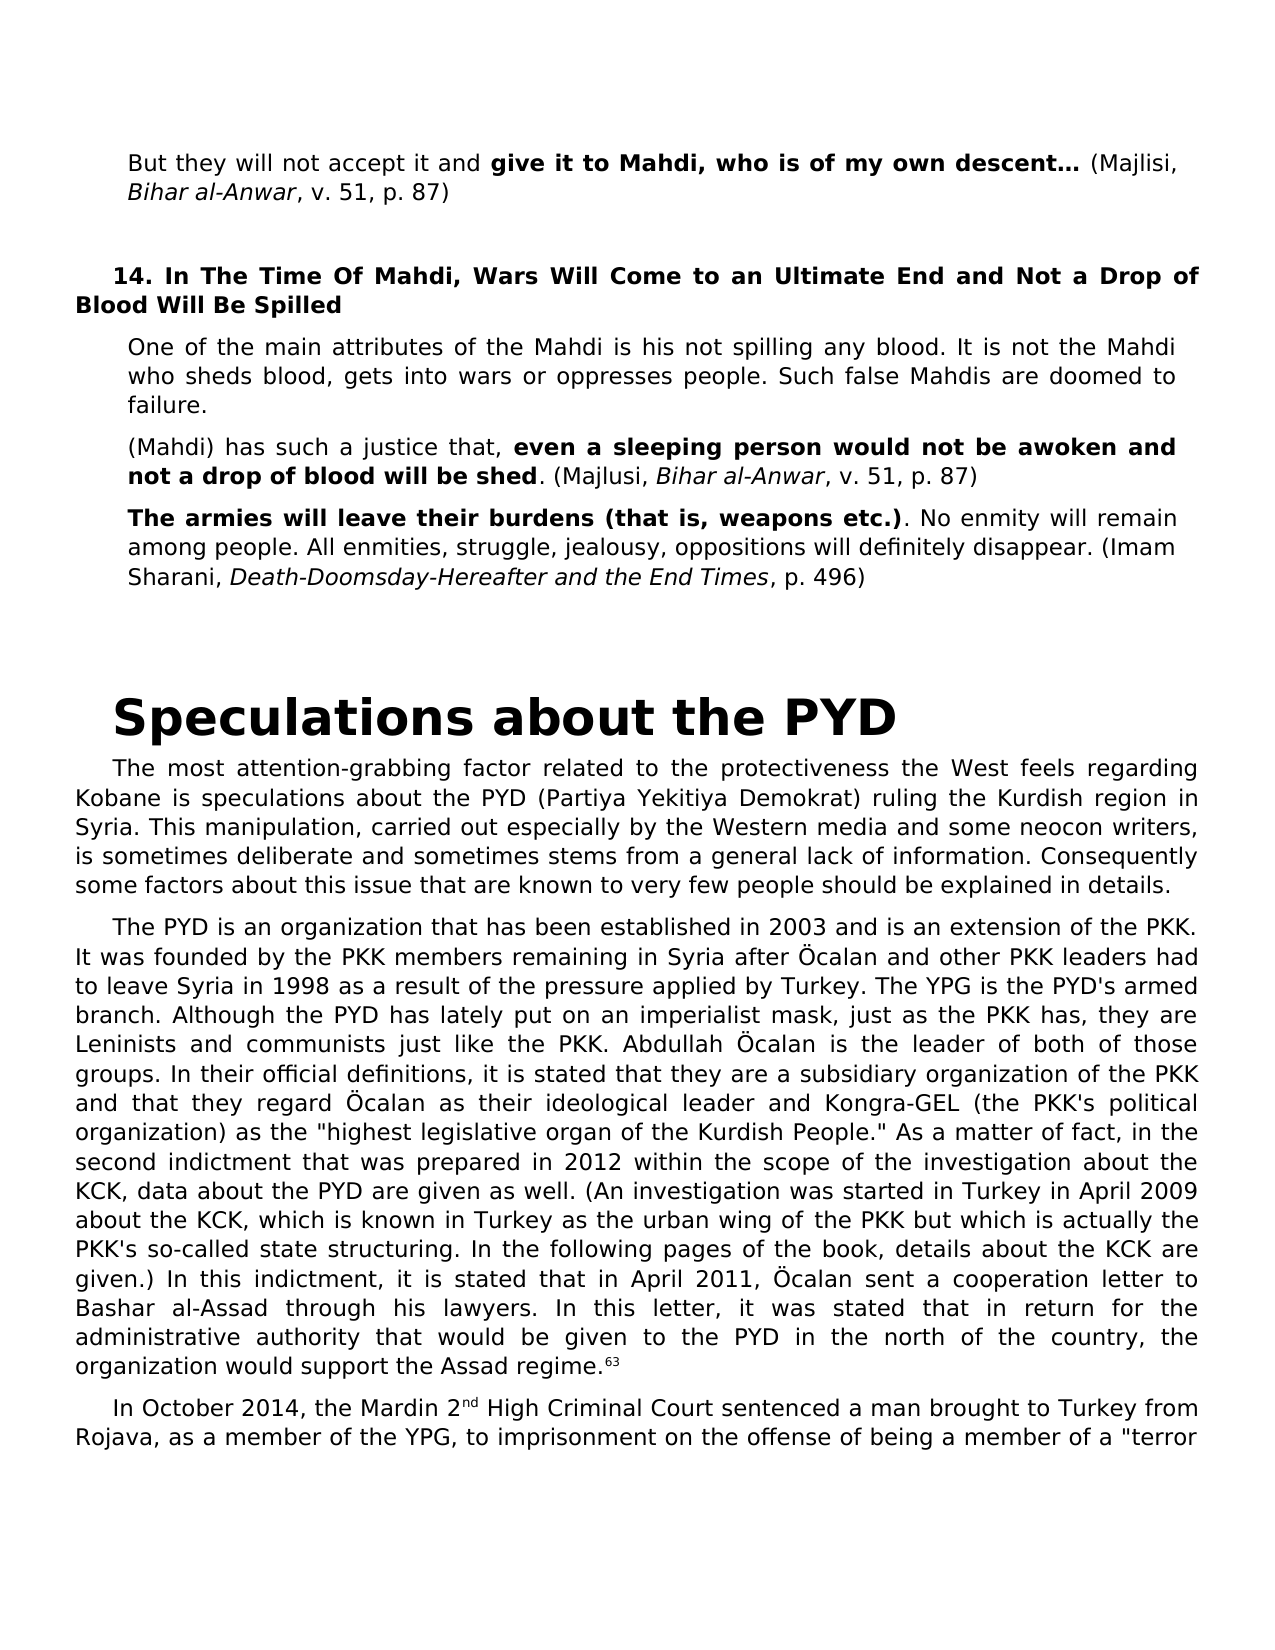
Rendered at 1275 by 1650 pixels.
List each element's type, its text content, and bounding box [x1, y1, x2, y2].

text The PYD is an organization that has been established in 2003 and is an extension of the PKK. It was founded by the PKK members remaining in Syria after Öcalan and other PKK leaders had to leave Syria in 1998 as a result of the pressure applied by Turkey. The YPG is the PYD's armed branch. Although the PYD has lately put on an imperialist mask, just as the PKK has, they are Leninists and communists just like the PKK. Abdullah Öcalan is the leader of both of those groups. In their official definitions, it is stated that they are a subsidiary organization of the PKK and that they regard Öcalan as their ideological leader and Kongra-GEL (the PKK's political organization) as the "highest legislative organ of the Kurdish People." As a matter of fact, in the second indictment that was prepared in 2012 within the scope of the investigation about the KCK, data about the PYD are given as well. (An investigation was started in Turkey in April 2009 about the KCK, which is known in Turkey as the urban wing of the PKK but which is actually the PKK's so-called state structuring. In the following pages of the book, details about the KCK are given.) In this indictment, it is stated that in April 2011, Öcalan sent a cooperation letter to Bashar al-Assad through his lawyers. In this letter, it was stated that in return for the administrative authority that would be given to the PYD in the north of the country, the organization would support the Assad regime.63 [75, 914, 1200, 1380]
text 14. In The Time Of Mahdi, Wars Will Come to an Ultimate End and Not a Drop of Blood Will Be Spilled [75, 263, 1200, 319]
text (Mahdi) has such a justice that, even a sleeping person would not be awoken and not a drop of blood will be shed. (Majlusi, Bihar al-Anwar, v. 51, p. 87) [127, 434, 1177, 490]
text One of the main attributes of the Mahdi is his not spilling any blood. It is not the Mahdi who sheds blood, gets into wars or oppresses people. Such false Mahdis are doomed to failure. [127, 334, 1177, 419]
text The armies will leave their burdens (that is, weapons etc.). No enmity will remain among people. All enmities, struggle, jealousy, oppositions will definitely disappear. (Imam Sharani, Death-Doomsday-Hereafter and the End Times, p. 496) [127, 505, 1177, 590]
text The most attention-grabbing factor related to the protectiveness the West feels regarding Kobane is speculations about the PYD (Partiya Yekitiya Demokrat) ruling the Kurdish region in Syria. This manipulation, carried out especially by the Western media and some neocon writers, is sometimes deliberate and sometimes stems from a general lack of information. Consequently some factors about this issue that are known to very few people should be explained in details. [75, 756, 1200, 899]
text In October 2014, the Mardin 2nd High Criminal Court sentenced a man brought to Turkey from Rojava, as a member of the YPG, to imprisonment on the offense of being a member of a "terror [75, 1395, 1200, 1451]
text But they will not accept it and give it to Mahdi, who is of my own descent… (Majlisi, Bihar al-Anwar, v. 51, p. 87) [127, 150, 1177, 206]
subtitle Speculations about the PYD [112, 689, 1200, 747]
